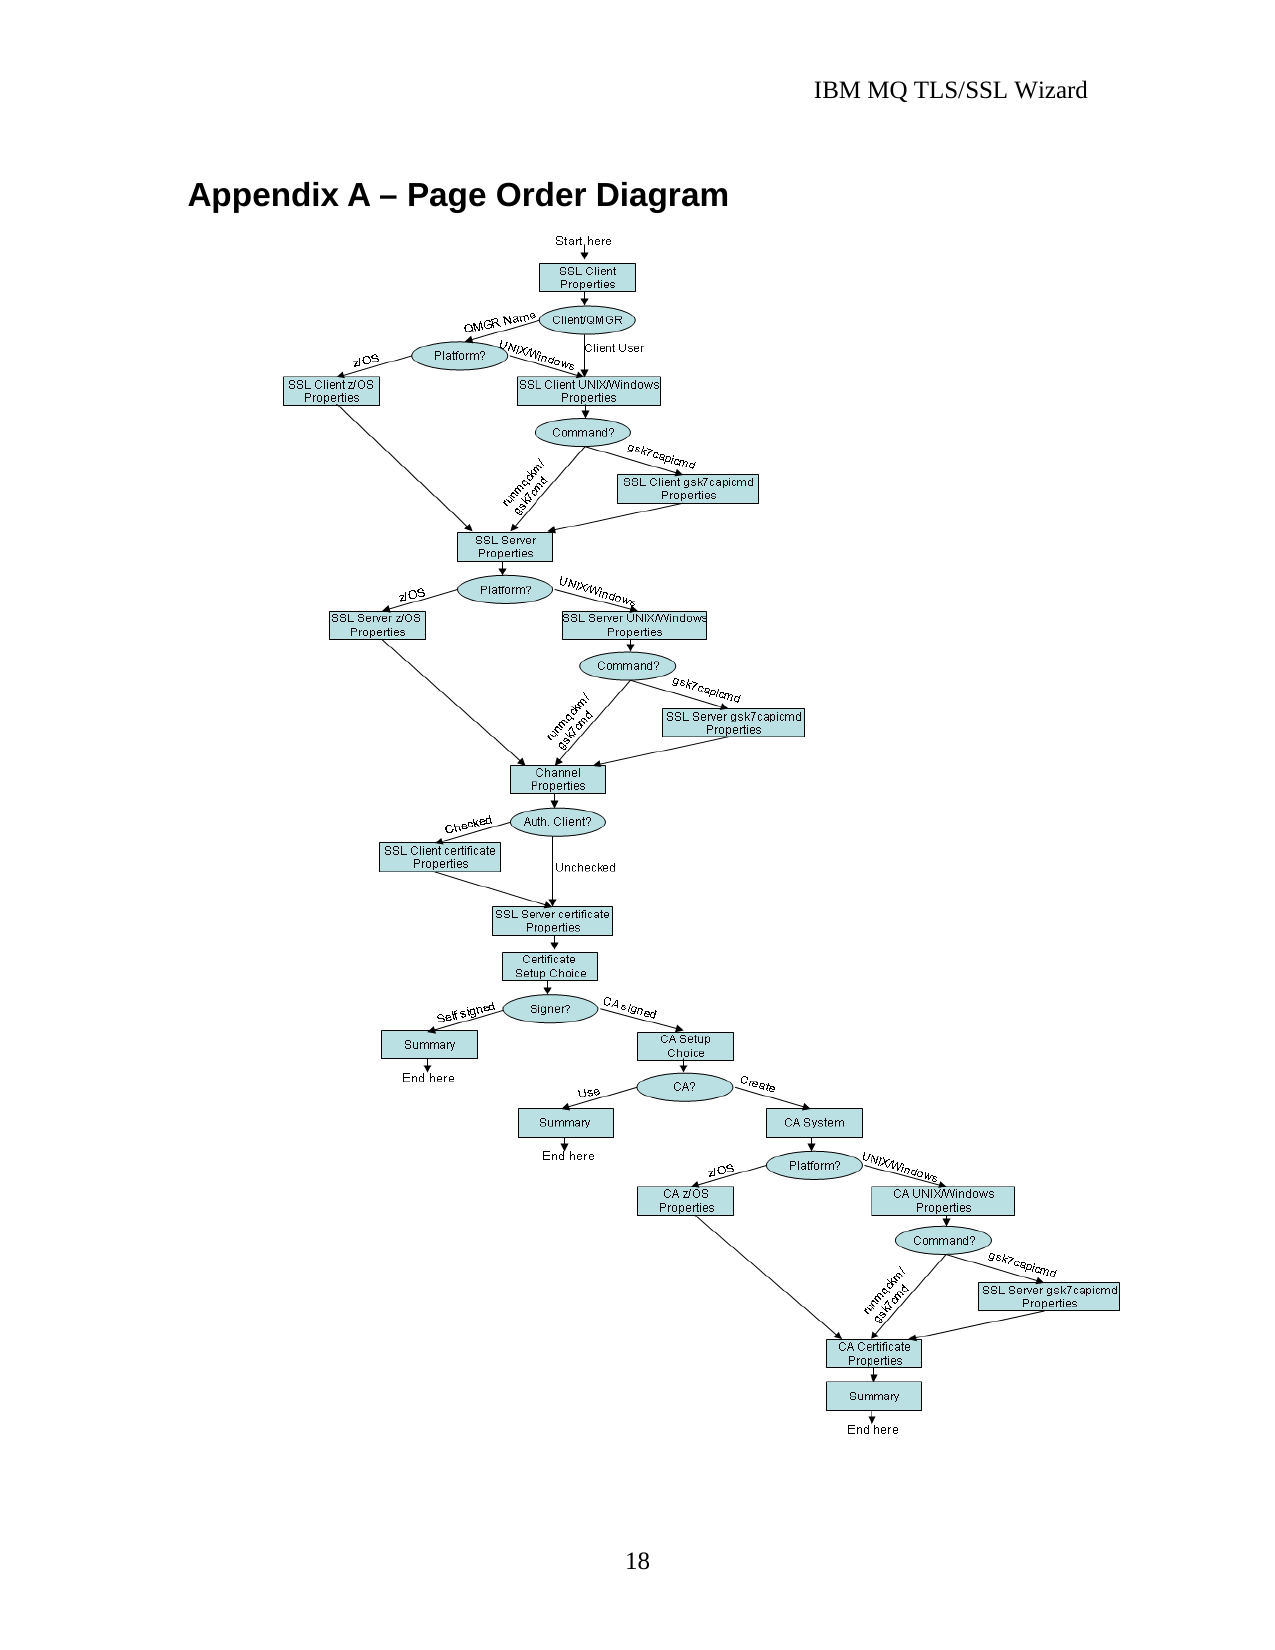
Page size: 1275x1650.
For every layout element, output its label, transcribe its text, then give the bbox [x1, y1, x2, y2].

picture [202, 227, 1207, 1487]
subtitle Appendix A – Page Order Diagram [187, 175, 1088, 213]
